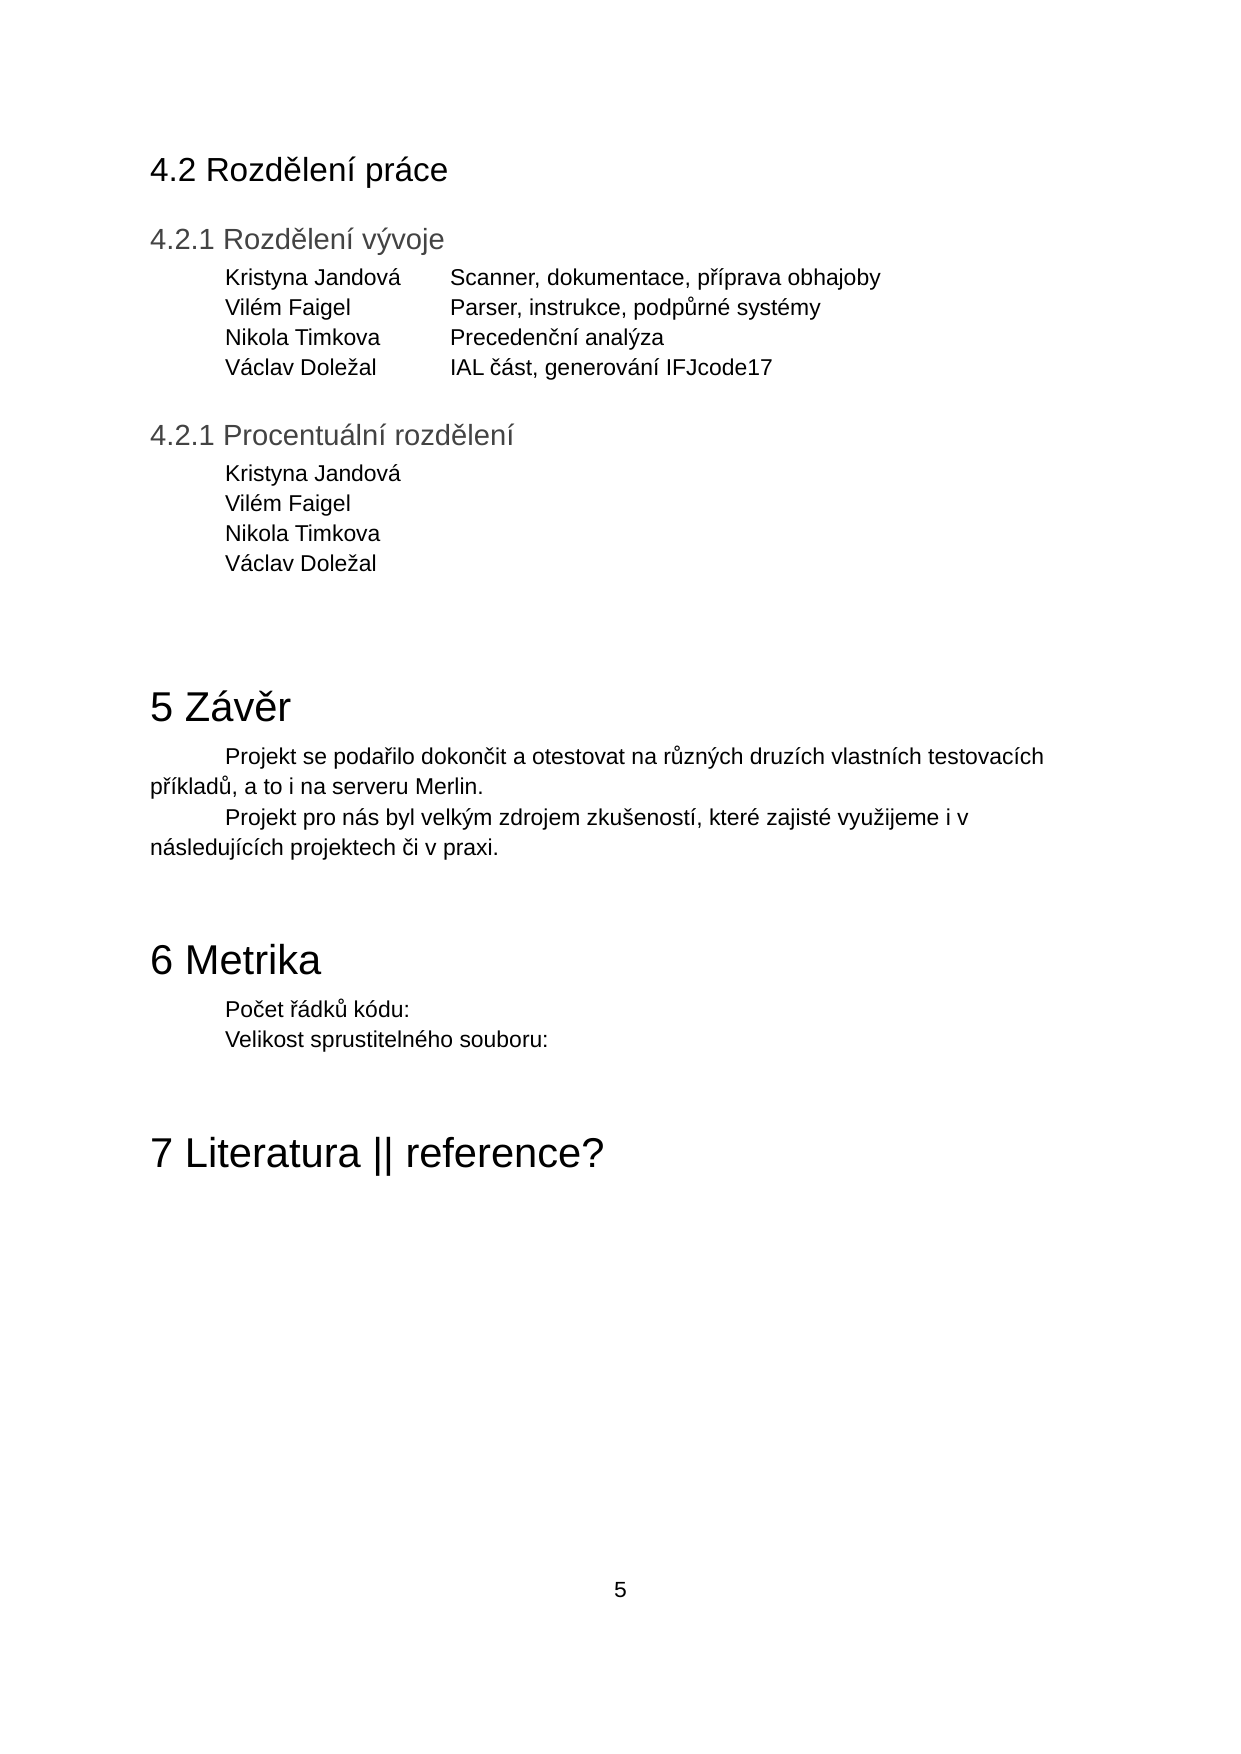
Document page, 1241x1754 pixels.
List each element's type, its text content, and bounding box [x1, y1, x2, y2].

text Nikola Timkova [150, 520, 1090, 546]
text Vilém Faigel [150, 490, 1090, 516]
subtitle 5 Závěr [150, 683, 1090, 731]
text Vilém Faigel Parser, instrukce, podpůrné systémy [150, 294, 1090, 320]
text Kristyna Jandová [150, 460, 1090, 486]
subtitle 4.2.1 Rozdělení vývoje [150, 222, 1090, 255]
text Nikola Timkova Precedenční analýza [150, 324, 1090, 350]
text Kristyna Jandová Scanner, dokumentace, příprava obhajoby [150, 264, 1090, 290]
text Projekt pro nás byl velkým zdrojem zkušeností, které zajisté využijeme i v následujících projektech či v praxi. [150, 803, 1090, 860]
subtitle 6 Metrika [150, 936, 1090, 984]
text Václav Doležal [150, 550, 1090, 577]
text Projekt se podařilo dokončit a otestovat na různých druzích vlastních testovacích příkladů, a to i na serveru Merlin. [150, 743, 1090, 799]
subtitle 4.2 Rozdělení práce [150, 150, 1090, 188]
subtitle 4.2.1 Procentuální rozdělení [150, 418, 1090, 451]
text Počet řádků kódu: [150, 996, 1090, 1022]
text Velikost sprustitelného souboru: [150, 1026, 1090, 1053]
text Václav Doležal IAL část, generování IFJcode17 [150, 354, 1090, 381]
subtitle 7 Literatura || reference? [150, 1128, 1090, 1176]
